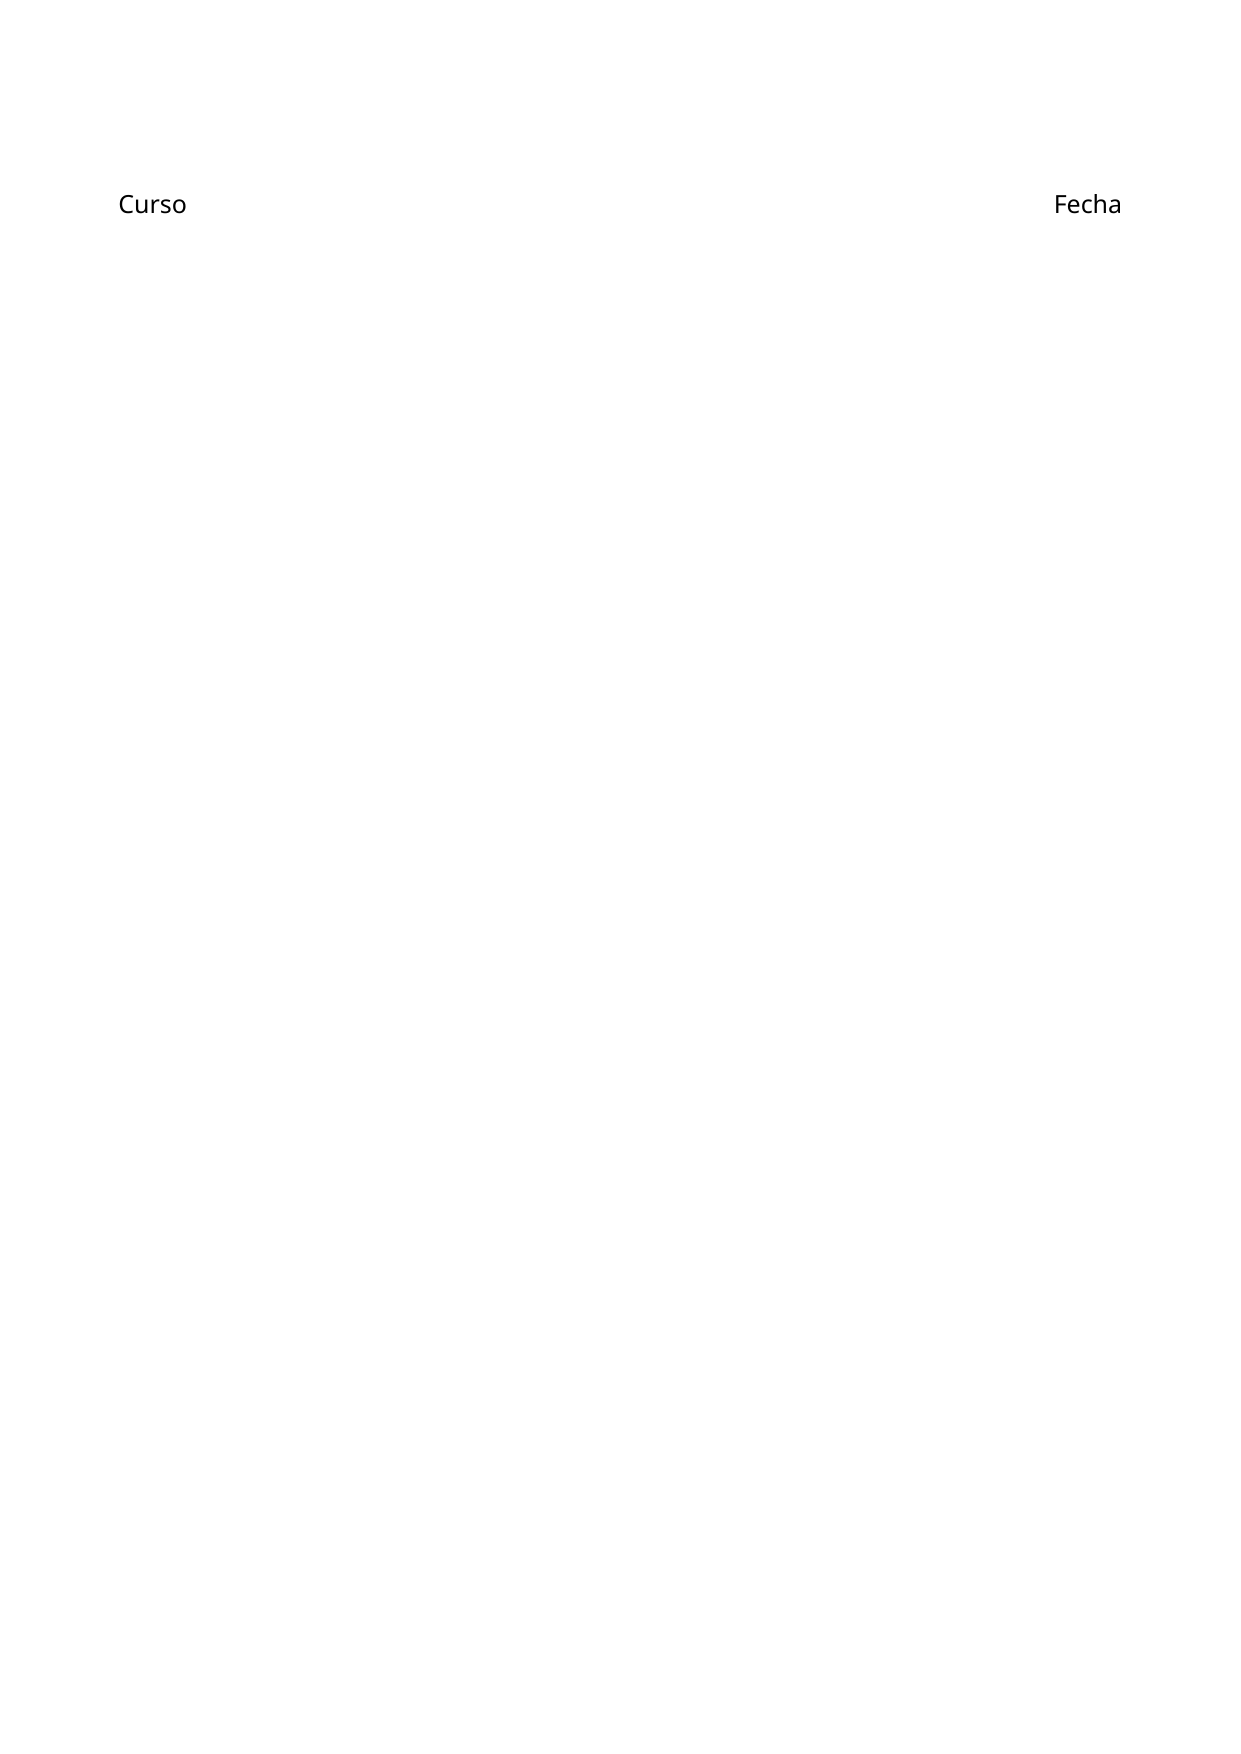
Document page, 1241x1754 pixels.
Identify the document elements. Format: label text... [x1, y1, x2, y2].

text Curso Fecha [118, 186, 1122, 220]
